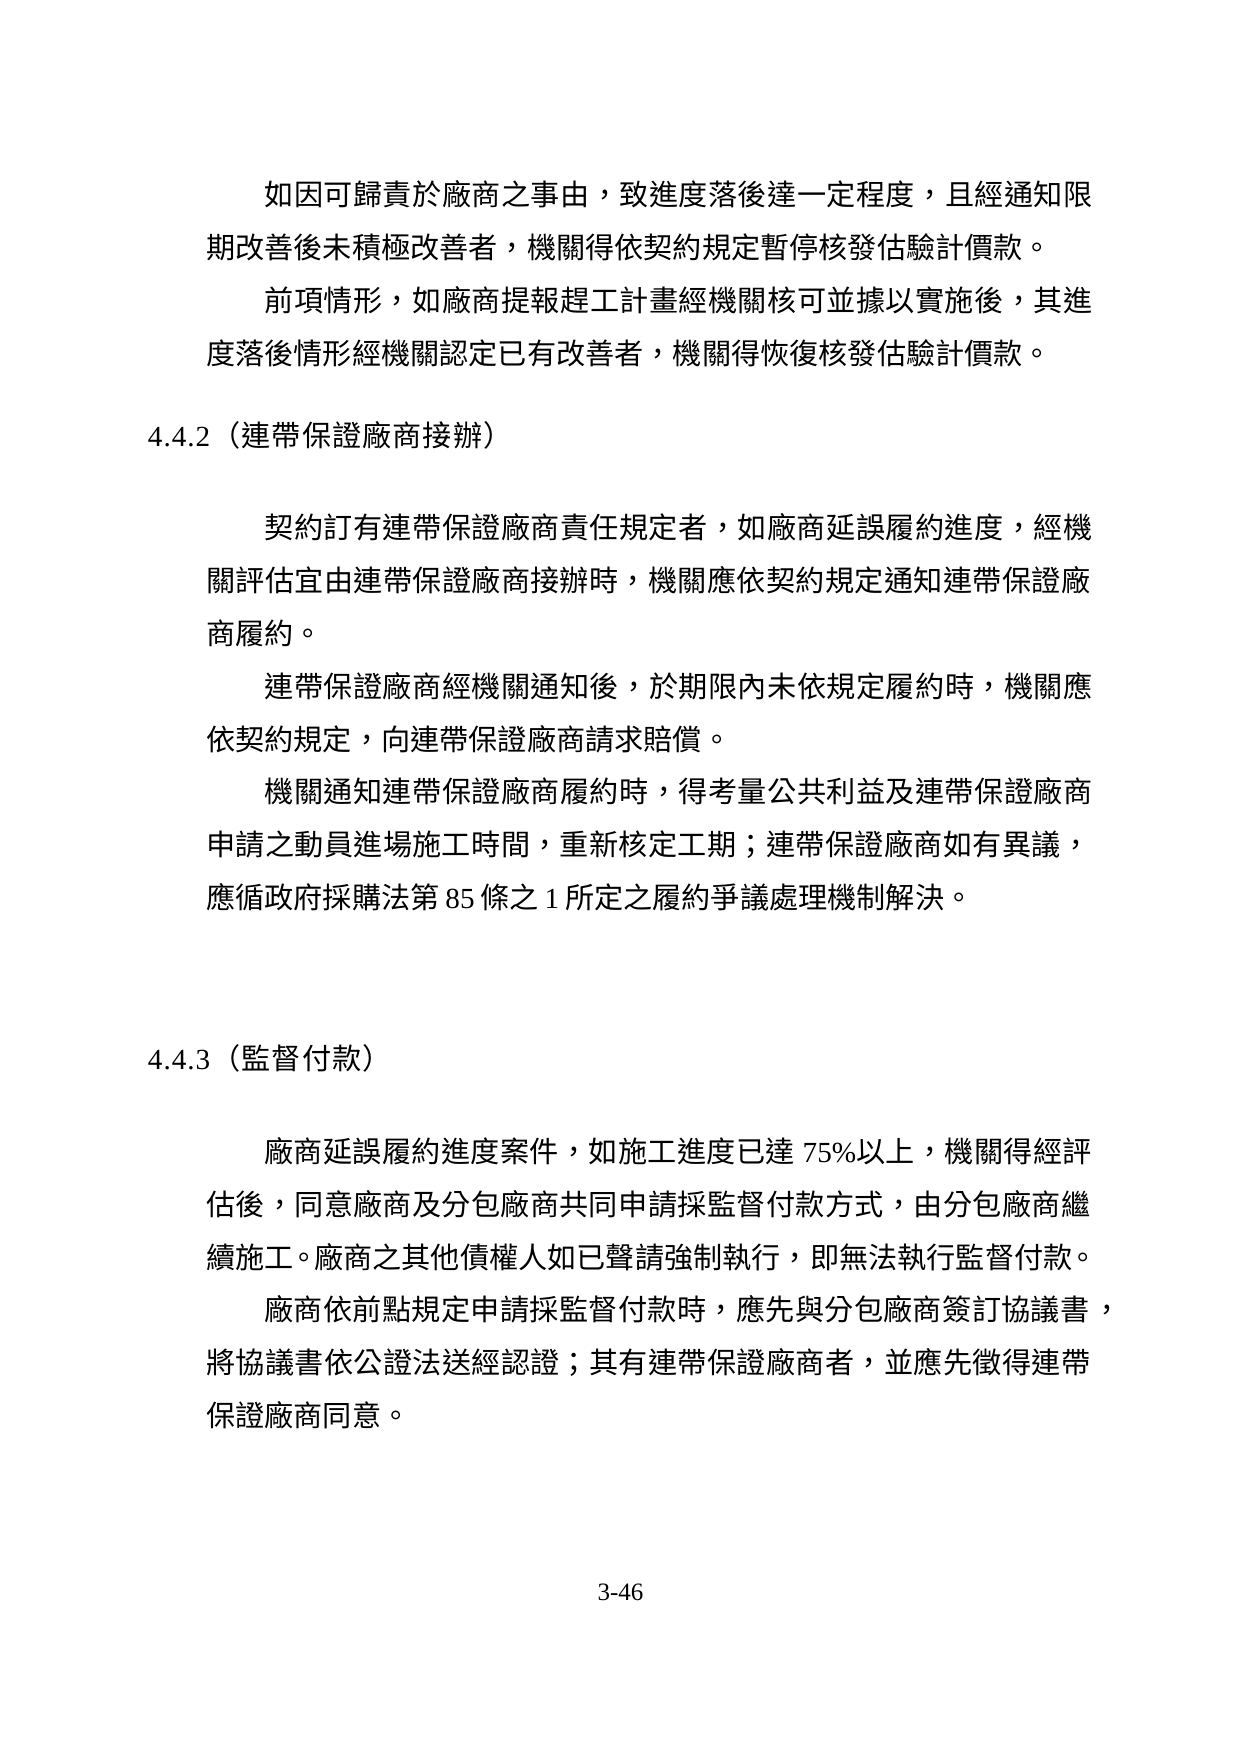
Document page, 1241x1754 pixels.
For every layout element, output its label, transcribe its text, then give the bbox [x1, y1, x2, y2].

text 連帶保證廠商經機關通知後，於期限內未依規定履約時，機關應依契約規定，向連帶保證廠商請求賠償。 [206, 663, 1092, 758]
text 機關通知連帶保證廠商履約時，得考量公共利益及連帶保證廠商申請之動員進場施工時間，重新核定工期；連帶保證廠商如有異議，應循政府採購法第85條之1所定之履約爭議處理機制解決。 [206, 769, 1092, 917]
text 如因可歸責於廠商之事由，致進度落後達一定程度，且經通知限期改善後未積極改善者，機關得依契約規定暫停核發估驗計價款。 [206, 172, 1092, 267]
text 廠商延誤履約進度案件，如施工進度已達75%以上，機關得經評估後，同意廠商及分包廠商共同申請採監督付款方式，由分包廠商繼續施工。廠商之其他債權人如已聲請強制執行，即無法執行監督付款。 [206, 1128, 1092, 1276]
text 契約訂有連帶保證廠商責任規定者，如廠商延誤履約進度，經機關評估宜由連帶保證廠商接辦時，機關應依契約規定通知連帶保證廠商履約。 [206, 505, 1092, 653]
text 前項情形，如廠商提報趕工計畫經機關核可並據以實施後，其進度落後情形經機關認定已有改善者，機關得恢復核發估驗計價款。 [206, 277, 1092, 372]
subtitle 4.4.2（連帶保證廠商接辦） [148, 412, 1092, 454]
subtitle 4.4.3（監督付款） [148, 1036, 1092, 1078]
text 廠商依前點規定申請採監督付款時，應先與分包廠商簽訂協議書，將協議書依公證法送經認證；其有連帶保證廠商者，並應先徵得連帶保證廠商同意。 [206, 1287, 1092, 1435]
